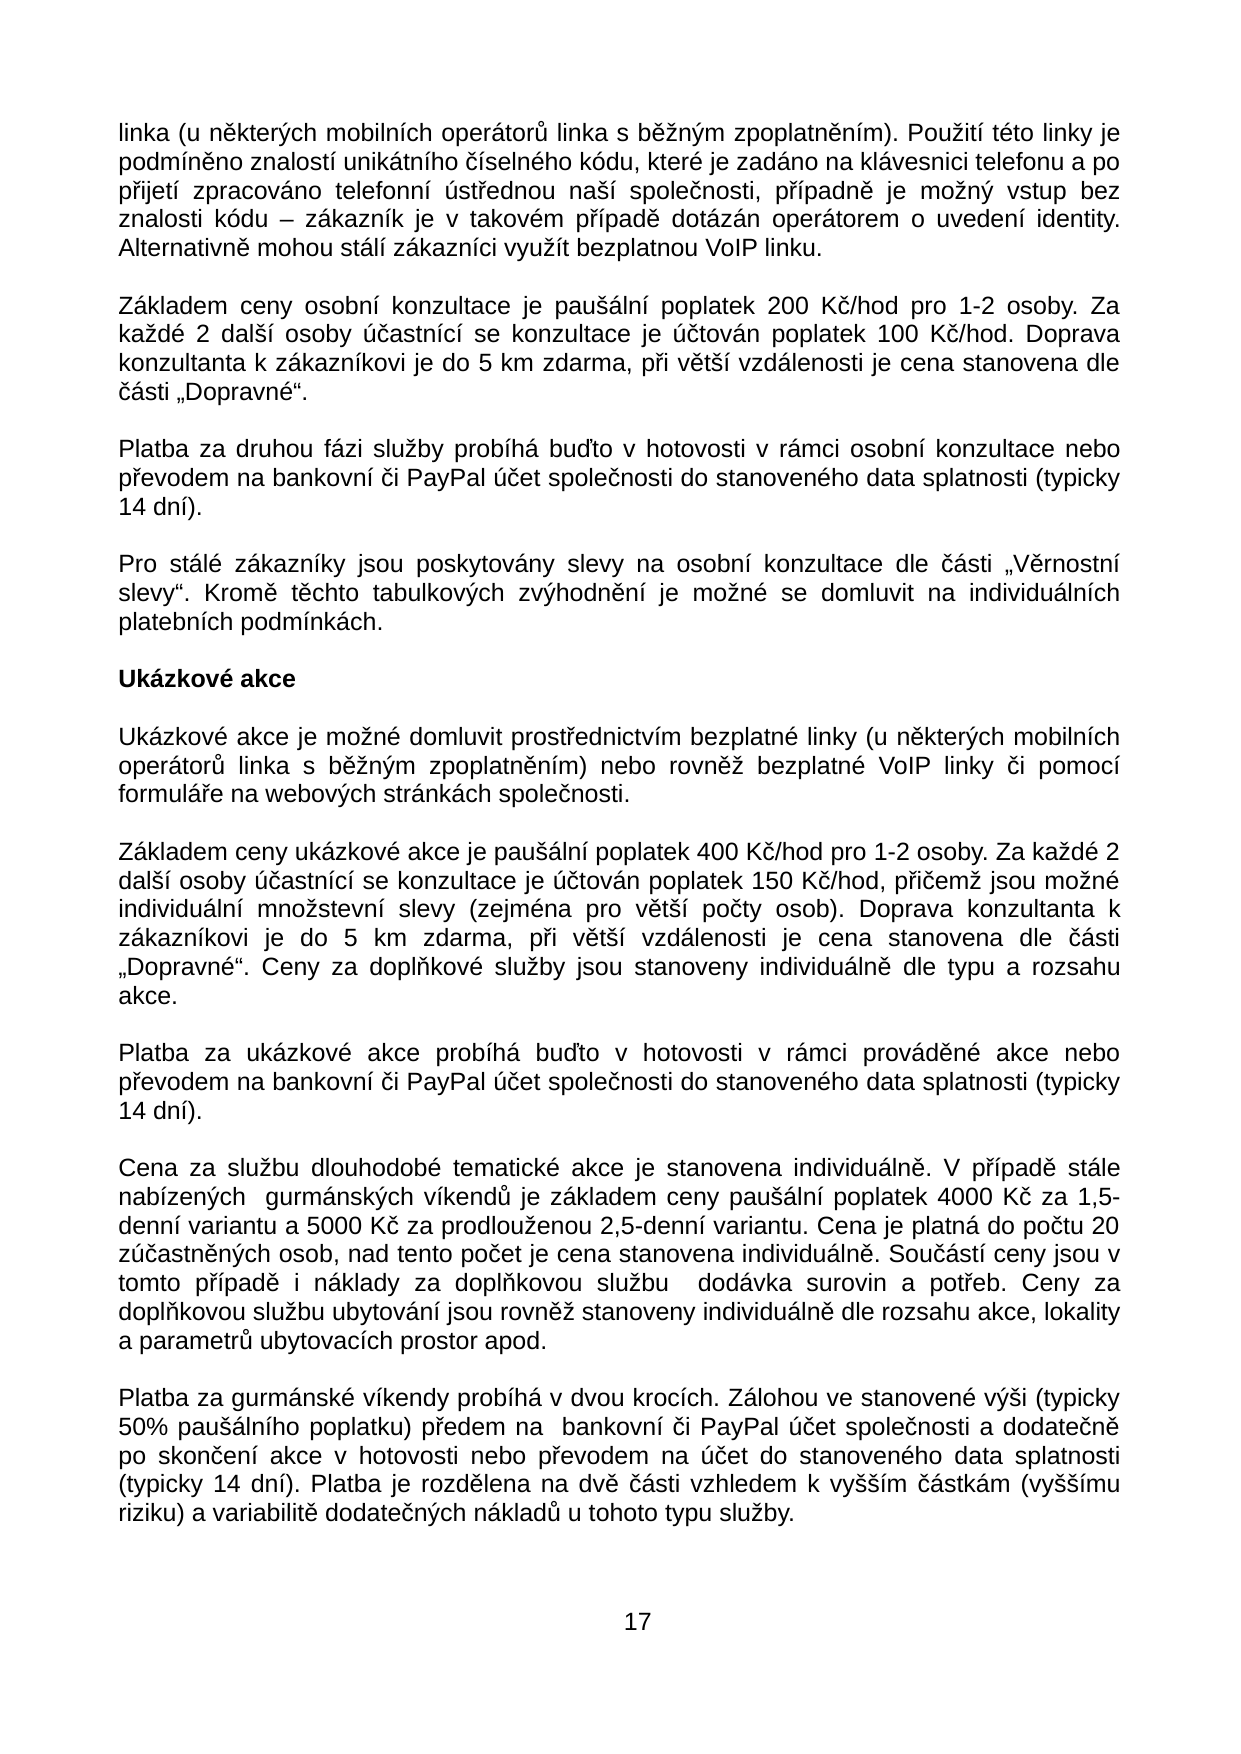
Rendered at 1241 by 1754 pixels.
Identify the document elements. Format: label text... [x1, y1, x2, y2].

text Platba za ukázkové akce probíhá buďto v hotovosti v rámci prováděné akce nebo převodem na bankovní či PayPal účet společnosti do stanoveného data splatnosti (typicky 14 dní). [118, 1038, 1122, 1124]
text Pro stálé zákazníky jsou poskytovány slevy na osobní konzultace dle části „Věrnostní slevy“. Kromě těchto tabulkových zvýhodnění je možné se domluvit na individuálních platebních podmínkách. [118, 549, 1122, 636]
text Platba za gurmánské víkendy probíhá v dvou krocích. Zálohou ve stanovené výši (typicky 50% paušálního poplatku) předem na bankovní či PayPal účet společnosti a dodatečně po skončení akce v hotovosti nebo převodem na účet do stanoveného data splatnosti (typicky 14 dní). Platba je rozdělena na dvě části vzhledem k vyšším částkám (vyššímu riziku) a variabilitě dodatečných nákladů u tohoto typu služby. [118, 1383, 1122, 1527]
text Základem ceny ukázkové akce je paušální poplatek 400 Kč/hod pro 1-2 osoby. Za každé 2 další osoby účastnící se konzultace je účtován poplatek 150 Kč/hod, přičemž jsou možné individuální množstevní slevy (zejména pro větší počty osob). Doprava konzultanta k zákazníkovi je do 5 km zdarma, při větší vzdálenosti je cena stanovena dle části „Dopravné“. Ceny za doplňkové služby jsou stanoveny individuálně dle typu a rozsahu akce. [118, 837, 1122, 1009]
text Cena za službu dlouhodobé tematické akce je stanovena individuálně. V případě stále nabízených gurmánských víkendů je základem ceny paušální poplatek 4000 Kč za 1,5-denní variantu a 5000 Kč za prodlouženou 2,5-denní variantu. Cena je platná do počtu 20 zúčastněných osob, nad tento počet je cena stanovena individuálně. Součástí ceny jsou v tomto případě i náklady za doplňkovou službu dodávka surovin a potřeb. Ceny za doplňkovou službu ubytování jsou rovněž stanoveny individuálně dle rozsahu akce, lokality a parametrů ubytovacích prostor apod. [118, 1153, 1122, 1354]
text Základem ceny osobní konzultace je paušální poplatek 200 Kč/hod pro 1-2 osoby. Za každé 2 další osoby účastnící se konzultace je účtován poplatek 100 Kč/hod. Doprava konzultanta k zákazníkovi je do 5 km zdarma, při větší vzdálenosti je cena stanovena dle části „Dopravné“. [118, 291, 1122, 406]
text linka (u některých mobilních operátorů linka s běžným zpoplatněním). Použití této linky je podmíněno znalostí unikátního číselného kódu, které je zadáno na klávesnici telefonu a po přijetí zpracováno telefonní ústřednou naší společnosti, případně je možný vstup bez znalosti kódu – zákazník je v takovém případě dotázán operátorem o uvedení identity. Alternativně mohou stálí zákazníci využít bezplatnou VoIP linku. [118, 118, 1122, 262]
text Ukázkové akce je možné domluvit prostřednictvím bezplatné linky (u některých mobilních operátorů linka s běžným zpoplatněním) nebo rovněž bezplatné VoIP linky či pomocí formuláře na webových stránkách společnosti. [118, 722, 1122, 808]
text Ukázkové akce [118, 664, 1122, 693]
text Platba za druhou fázi služby probíhá buďto v hotovosti v rámci osobní konzultace nebo převodem na bankovní či PayPal účet společnosti do stanoveného data splatnosti (typicky 14 dní). [118, 434, 1122, 521]
